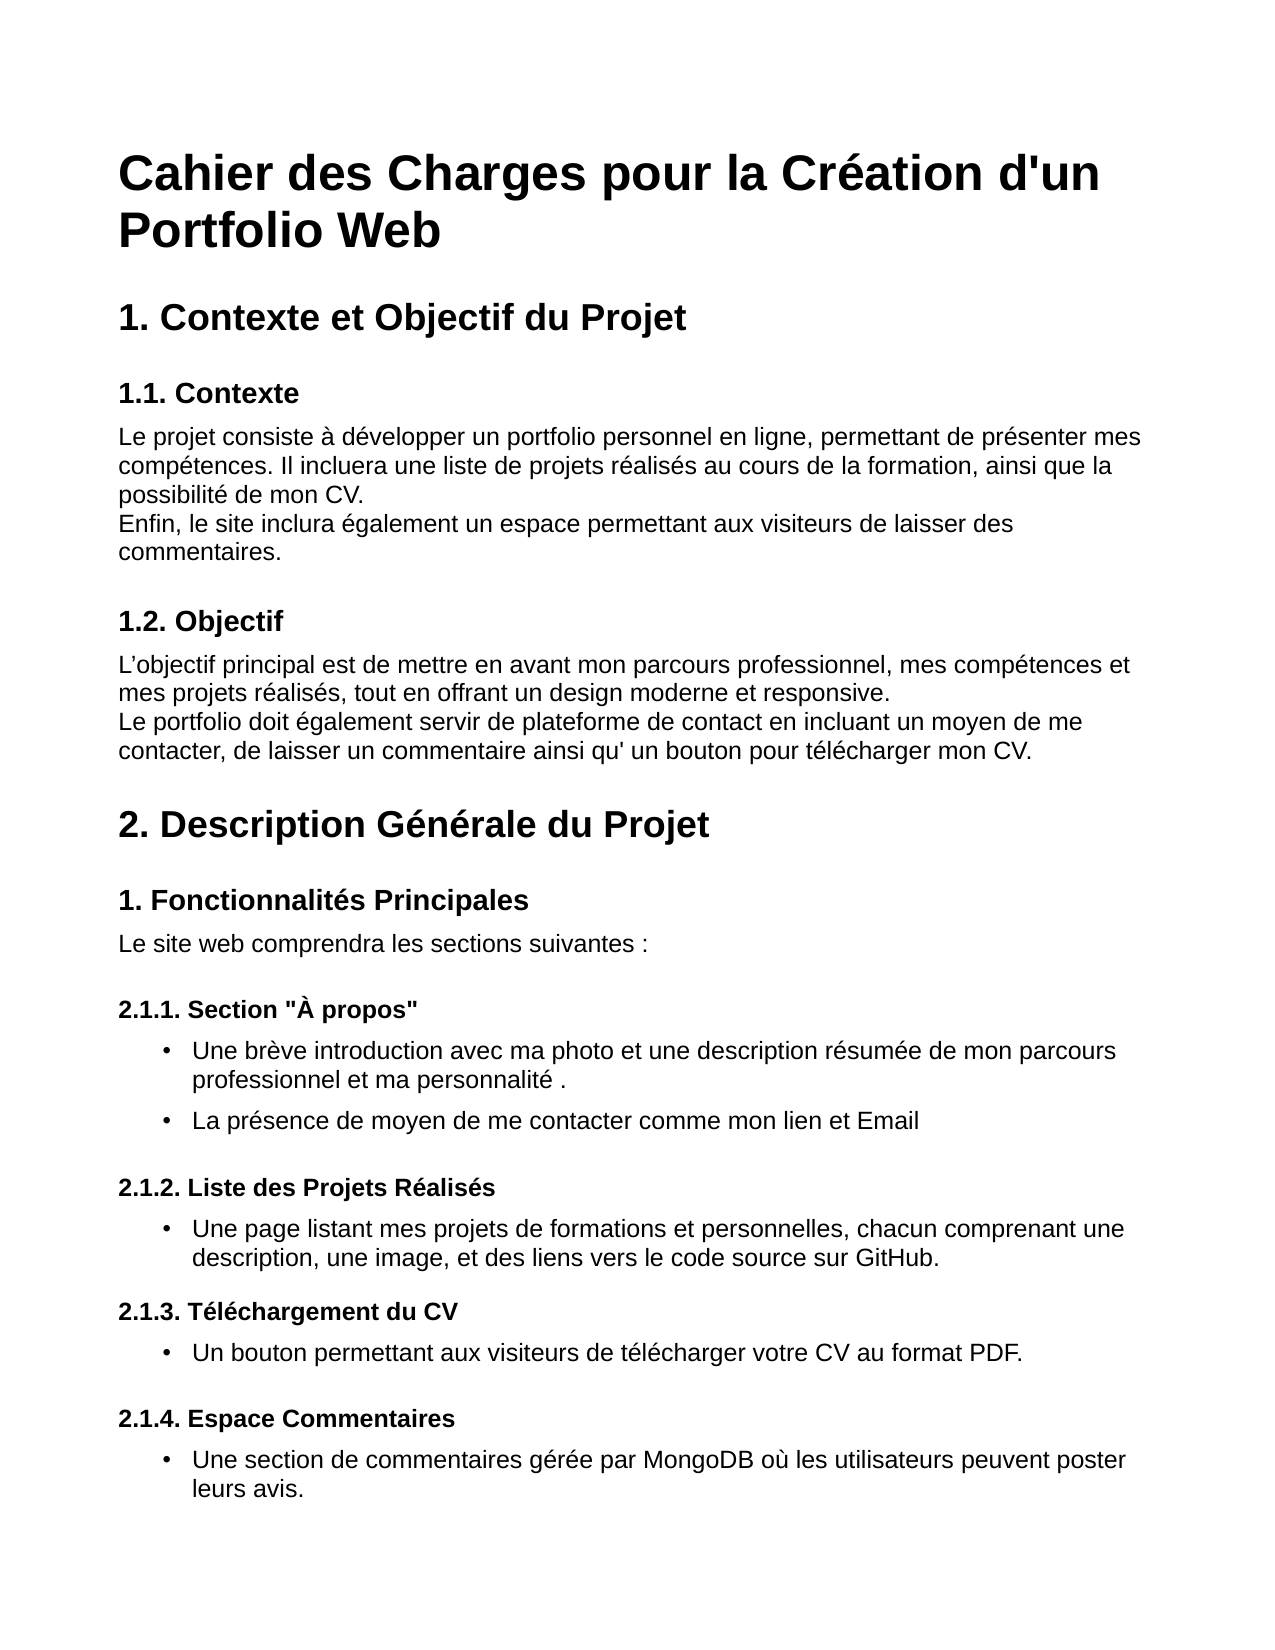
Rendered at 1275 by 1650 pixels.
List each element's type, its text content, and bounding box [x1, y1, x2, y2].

text L’objectif principal est de mettre en avant mon parcours professionnel, mes compétences et mes projets réalisés, tout en offrant un design moderne et responsive. Le portfolio doit également servir de plateforme de contact en incluant un moyen de me contacter, de laisser un commentaire ainsi qu' un bouton pour télécharger mon CV. [118, 649, 1157, 764]
subtitle 1.1. Contexte [118, 376, 1157, 410]
text Le projet consiste à développer un portfolio personnel en ligne, permettant de présenter mes compétences. Il incluera une liste de projets réalisés au cours de la formation, ainsi que la possibilité de mon CV. Enfin, le site inclura également un espace permettant aux visiteurs de laisser des commentaires. [118, 422, 1157, 566]
list Une section de commentaires gérée par MongoDB où les utilisateurs peuvent poster leurs avis. [162, 1445, 1157, 1503]
subtitle 2.1.1. Section "À propos" [118, 995, 1157, 1024]
subtitle 2.1.3. Téléchargement du CV [118, 1297, 1157, 1325]
text Le site web comprendra les sections suivantes : [118, 929, 1157, 957]
subtitle 2. Description Générale du Projet [118, 802, 1157, 845]
subtitle 1.2. Objectif [118, 603, 1157, 637]
subtitle 2.1.2. Liste des Projets Réalisés [118, 1173, 1157, 1201]
list Une brève introduction avec ma photo et une description résumée de mon parcours professionnel et ma personnalité . [162, 1036, 1157, 1094]
list Une page listant mes projets de formations et personnelles, chacun comprenant une description, une image, et des liens vers le code source sur GitHub. [162, 1214, 1157, 1272]
subtitle 1. Fonctionnalités Principales [118, 883, 1157, 916]
list La présence de moyen de me contacter comme mon lien et Email [162, 1106, 1157, 1135]
subtitle 1. Contexte et Objectif du Projet [118, 296, 1157, 339]
list Un bouton permettant aux visiteurs de télécharger votre CV au format PDF. [162, 1338, 1157, 1367]
subtitle 2.1.4. Espace Commentaires [118, 1404, 1157, 1433]
subtitle Cahier des Charges pour la Création d'un Portfolio Web [118, 143, 1157, 258]
